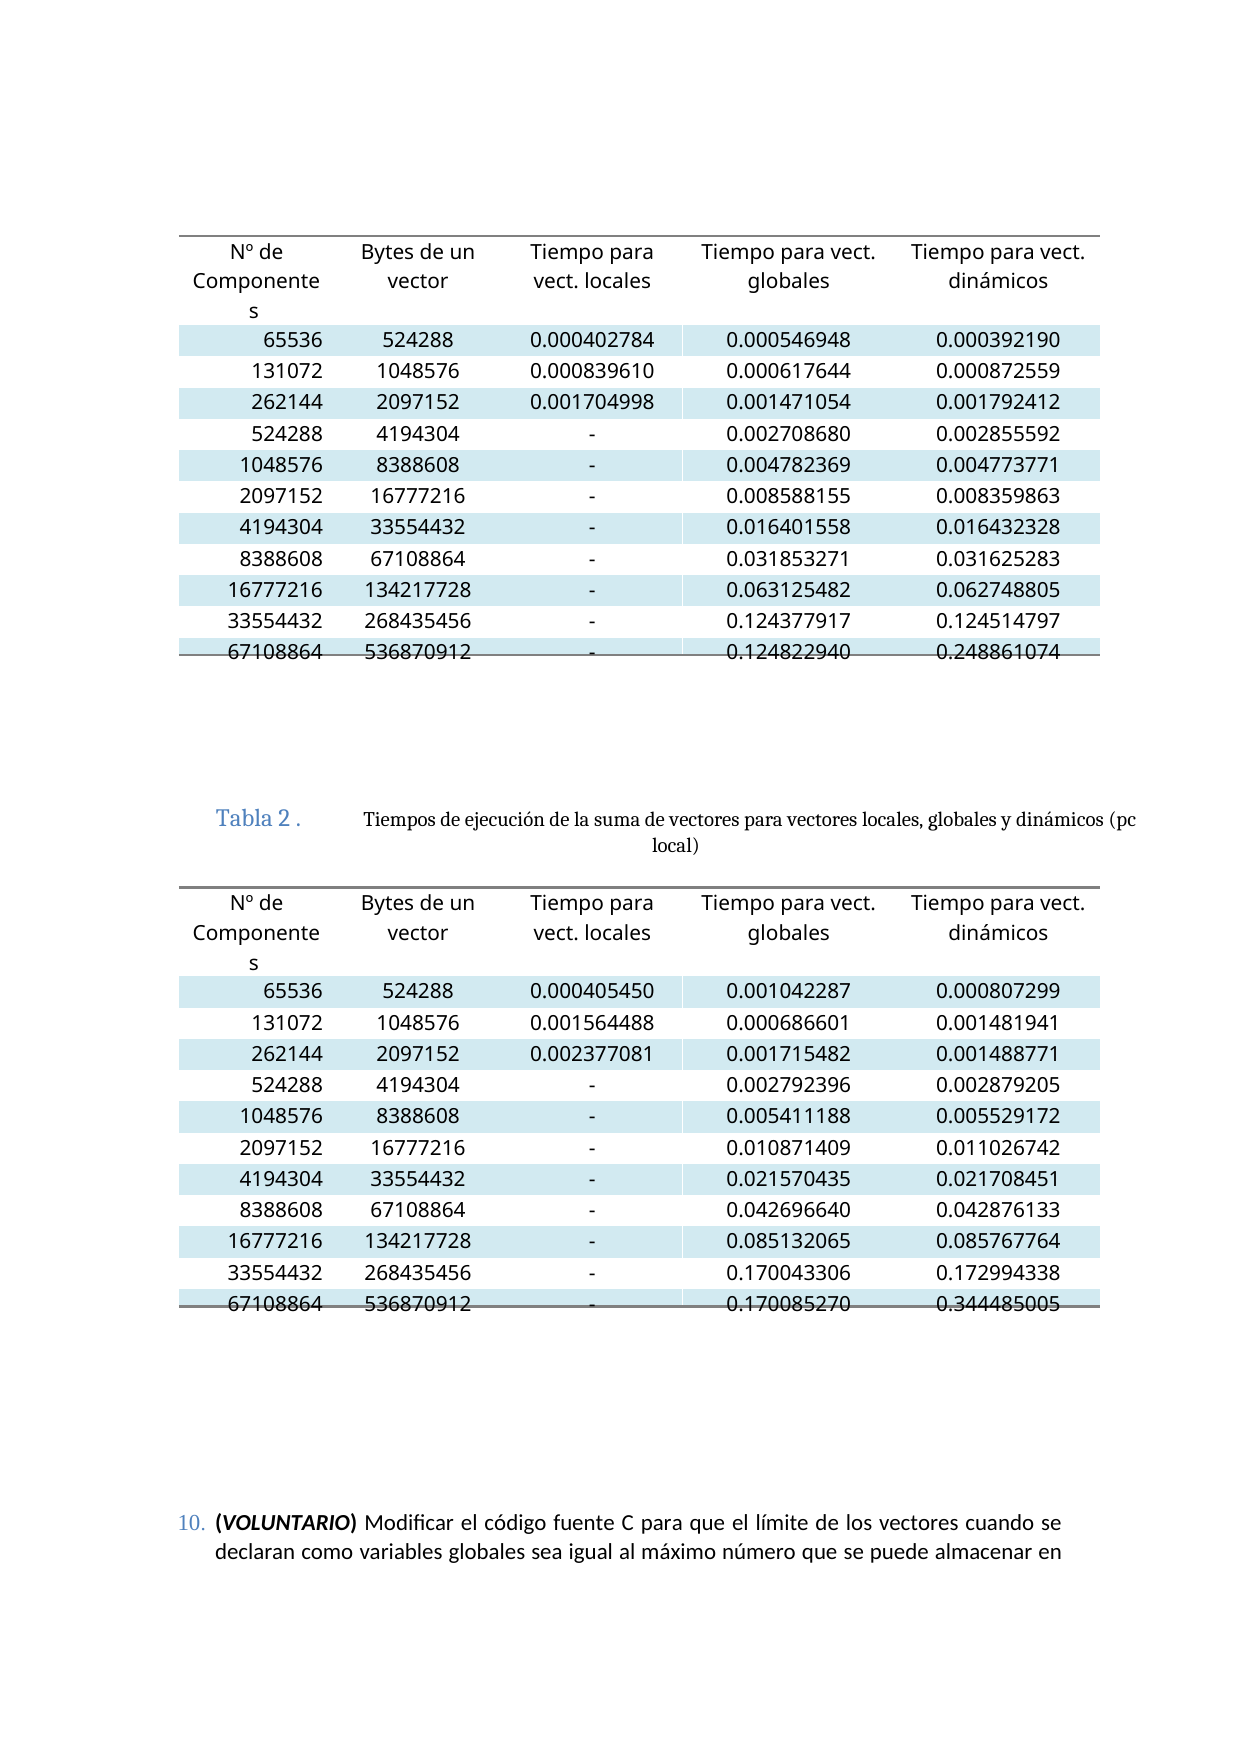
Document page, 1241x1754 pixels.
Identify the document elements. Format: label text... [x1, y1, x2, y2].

table_cell 0.001042287 [683, 976, 895, 1008]
table_cell - [502, 513, 682, 544]
table_cell 0.002792396 [683, 1070, 895, 1101]
table_cell 1048576 [334, 356, 502, 387]
table_cell 0.000686601 [683, 1008, 895, 1039]
table_cell 131072 [179, 356, 334, 387]
table_cell 0.000392190 [895, 325, 1100, 356]
table_cell 0.002377081 [502, 1039, 682, 1070]
table_cell - [502, 1226, 682, 1258]
table_cell - [502, 1101, 682, 1133]
table_cell 4194304 [334, 1070, 502, 1101]
table_cell 268435456 [334, 1258, 502, 1289]
table_cell 524288 [179, 1070, 334, 1101]
table_cell 536870912 [334, 638, 502, 654]
list (VOLUNTARIO) Modificar el código fuente C para que el límite de los vectores cuando se declaran como variables globales sea igual al máximo número que se puede almacenar en [177, 1508, 1063, 1565]
table_cell 8388608 [179, 1195, 334, 1226]
table_cell 0.005411188 [683, 1101, 895, 1133]
table_cell - [502, 419, 682, 450]
table_cell 1048576 [179, 1101, 334, 1133]
table_cell 134217728 [334, 1226, 502, 1258]
table_cell 0.001488771 [895, 1039, 1100, 1070]
table_cell 16777216 [179, 575, 334, 606]
table_cell 0.000839610 [502, 356, 682, 387]
table_cell 0.010871409 [683, 1133, 895, 1164]
table_cell 0.124377917 [683, 606, 895, 637]
table_cell 0.042876133 [895, 1195, 1100, 1226]
table_cell - [502, 1289, 682, 1305]
table_cell 33554432 [179, 606, 334, 637]
table_cell - [502, 1070, 682, 1101]
table_cell 0.248861074 [895, 638, 1100, 654]
table_cell 134217728 [334, 575, 502, 606]
table_cell 4194304 [179, 513, 334, 544]
table_cell 0.085132065 [683, 1226, 895, 1258]
table_cell 0.031853271 [683, 544, 895, 575]
table_header Tiempo para vect. dinámicos [895, 889, 1100, 976]
table_cell 16777216 [334, 1133, 502, 1164]
table_header Bytes de un vector [334, 889, 502, 976]
table_cell 0.063125482 [683, 575, 895, 606]
table_cell 67108864 [334, 1195, 502, 1226]
table_cell 0.002708680 [683, 419, 895, 450]
table_cell 0.170085270 [683, 1289, 895, 1305]
table_cell 1048576 [179, 450, 334, 481]
table_cell 2097152 [334, 388, 502, 419]
table_cell [203, 858, 1148, 1335]
table_header Tiempo para vect. globales [683, 237, 895, 325]
table_cell 0.001792412 [895, 388, 1100, 419]
table_header Bytes de un vector [334, 237, 502, 325]
table_cell 0.124514797 [895, 606, 1100, 637]
table_cell 65536 [179, 325, 334, 356]
table_cell 0.000402784 [502, 325, 682, 356]
table_cell 0.170043306 [683, 1258, 895, 1289]
table_cell 0.001704998 [502, 388, 682, 419]
table_cell 0.002879205 [895, 1070, 1100, 1101]
table_header Tiempo para vect. locales [502, 237, 682, 325]
table_cell 2097152 [334, 1039, 502, 1070]
table_cell 0.001564488 [502, 1008, 682, 1039]
table_cell 524288 [334, 976, 502, 1008]
table_cell - [502, 481, 682, 512]
table_cell - [502, 1164, 682, 1195]
table_cell [203, 206, 1148, 683]
table_cell 67108864 [334, 544, 502, 575]
table_cell 1048576 [334, 1008, 502, 1039]
table_cell 65536 [179, 976, 334, 1008]
table_cell 0.001715482 [683, 1039, 895, 1070]
table_cell - [502, 1195, 682, 1226]
table_cell - [502, 606, 682, 637]
table_cell 0.042696640 [683, 1195, 895, 1226]
table_cell - [502, 638, 682, 654]
table_cell 2097152 [179, 1133, 334, 1164]
table_cell 2097152 [179, 481, 334, 512]
table_cell 16777216 [334, 481, 502, 512]
table_header Nº de Componentes [179, 889, 334, 976]
table_cell 8388608 [179, 544, 334, 575]
table_cell 0.124822940 [683, 638, 895, 654]
table_cell 0.021708451 [895, 1164, 1100, 1195]
table_cell 0.008359863 [895, 481, 1100, 512]
table_cell 0.011026742 [895, 1133, 1100, 1164]
table_header Tiempo para vect. dinámicos [895, 237, 1100, 325]
table_cell 0.005529172 [895, 1101, 1100, 1133]
table_header Tiempo para vect. locales [502, 889, 682, 976]
table_cell 0.000617644 [683, 356, 895, 387]
table_cell 0.085767764 [895, 1226, 1100, 1258]
table_header Nº de Componentes [179, 237, 334, 325]
table_cell 33554432 [334, 1164, 502, 1195]
table_cell 0.031625283 [895, 544, 1100, 575]
table_cell - [502, 1133, 682, 1164]
table_cell 0.172994338 [895, 1258, 1100, 1289]
table_cell - [502, 575, 682, 606]
table_cell - [502, 544, 682, 575]
table_cell 268435456 [334, 606, 502, 637]
table_cell 4194304 [179, 1164, 334, 1195]
table_cell 0.002855592 [895, 419, 1100, 450]
table_cell 0.001471054 [683, 388, 895, 419]
table_cell 0.000807299 [895, 976, 1100, 1008]
table_cell 0.000872559 [895, 356, 1100, 387]
table_cell 0.004773771 [895, 450, 1100, 481]
table_cell - [502, 1258, 682, 1289]
table_cell 0.016432328 [895, 513, 1100, 544]
table_cell - [502, 450, 682, 481]
table_cell 0.000405450 [502, 976, 682, 1008]
table_cell 67108864 [179, 1289, 334, 1305]
table_cell 0.004782369 [683, 450, 895, 481]
table_cell 16777216 [179, 1226, 334, 1258]
table_cell 0.021570435 [683, 1164, 895, 1195]
table_cell 8388608 [334, 1101, 502, 1133]
table_cell 0.016401558 [683, 513, 895, 544]
table_cell 0.001481941 [895, 1008, 1100, 1039]
table_cell 536870912 [334, 1289, 502, 1305]
table_cell 524288 [334, 325, 502, 356]
table_cell 67108864 [179, 638, 334, 654]
table_cell 8388608 [334, 450, 502, 481]
table_cell 262144 [179, 1039, 334, 1070]
table_cell 0.008588155 [683, 481, 895, 512]
table_cell 524288 [179, 419, 334, 450]
table_cell 33554432 [334, 513, 502, 544]
table_cell 262144 [179, 388, 334, 419]
table_cell 4194304 [334, 419, 502, 450]
table_cell 131072 [179, 1008, 334, 1039]
table_cell 0.000546948 [683, 325, 895, 356]
table_cell 33554432 [179, 1258, 334, 1289]
table_header Tiempos de ejecución de la suma de vectores para vectores locales, globales y dinámicos (pc local) [203, 779, 1148, 857]
table_cell 0.344485005 [895, 1289, 1100, 1305]
table_header Tiempo para vect. globales [683, 889, 895, 976]
table_cell 0.062748805 [895, 575, 1100, 606]
